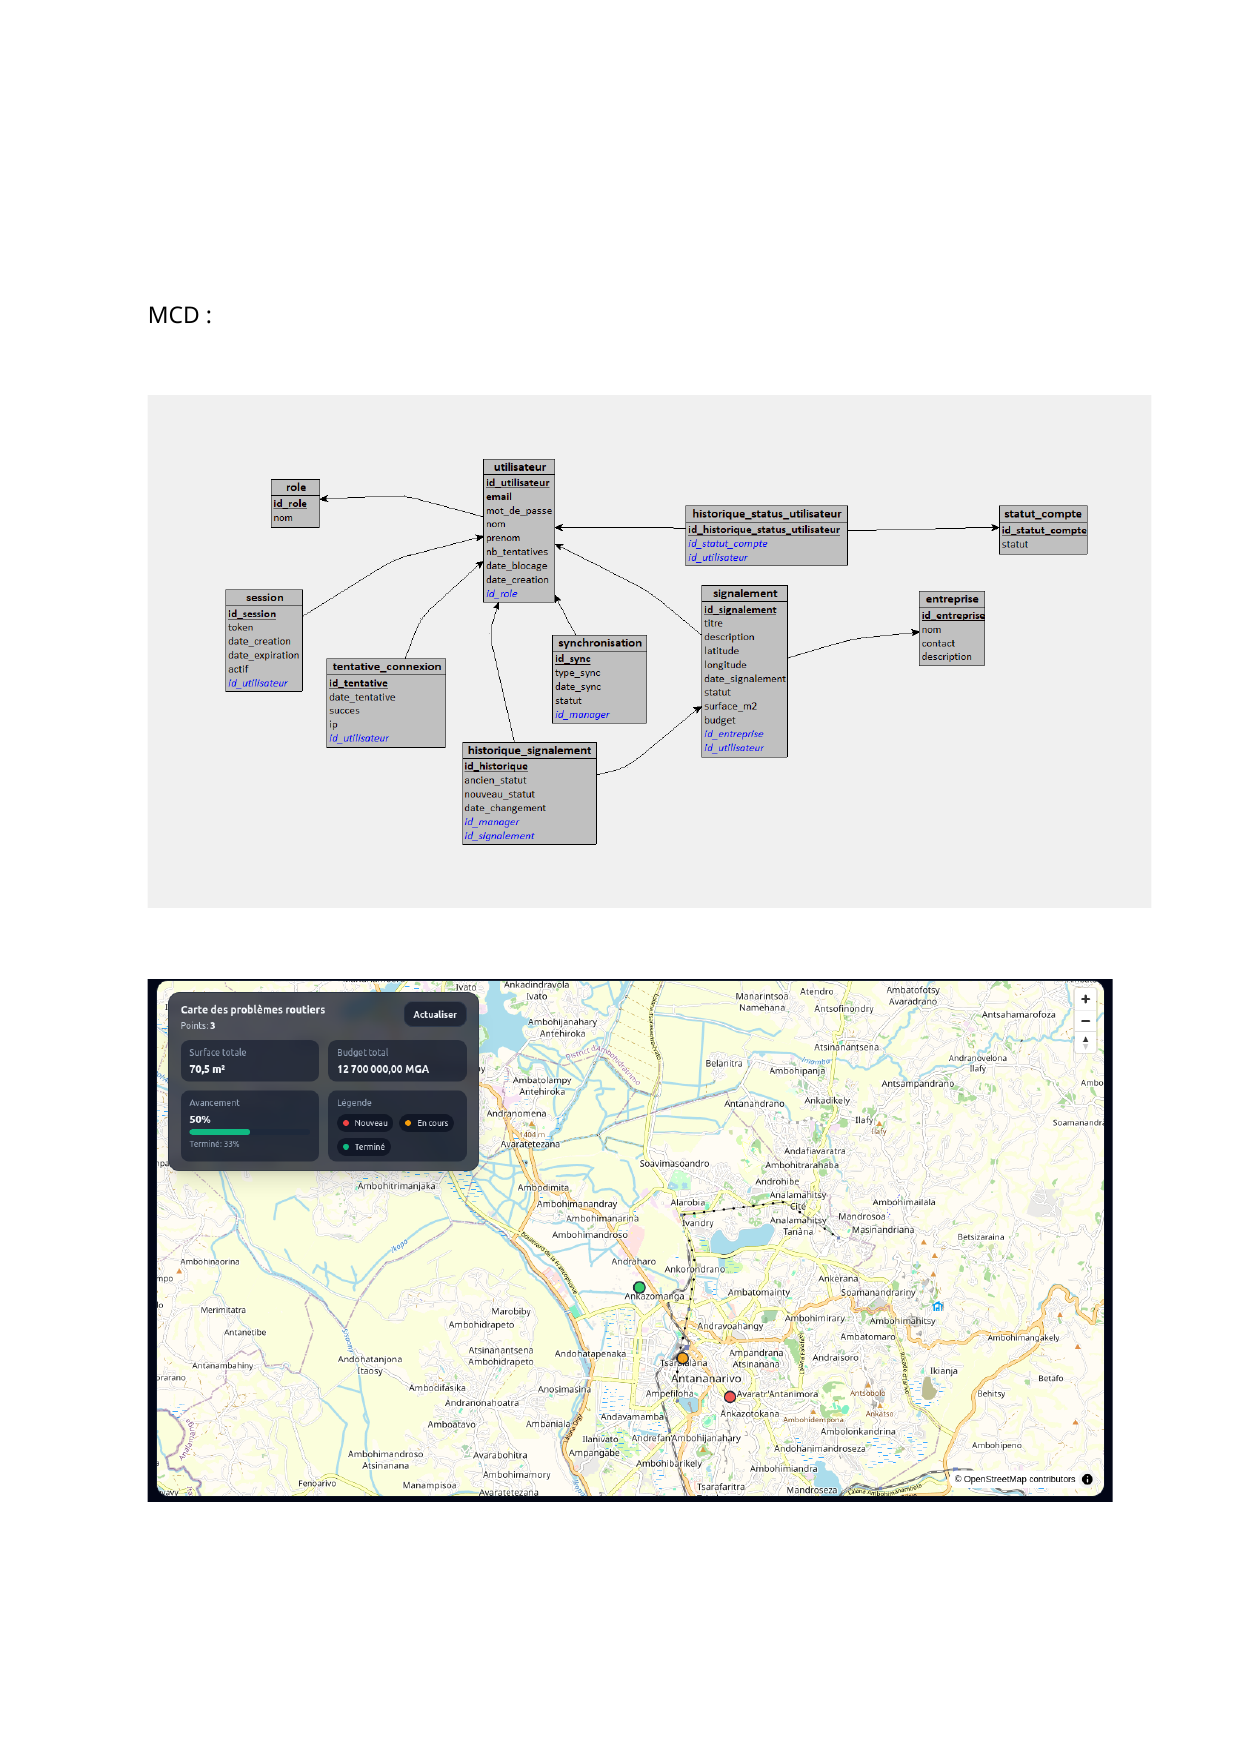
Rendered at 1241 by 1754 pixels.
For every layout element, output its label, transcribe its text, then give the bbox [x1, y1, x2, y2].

picture [147, 979, 1113, 1502]
picture [147, 395, 1152, 908]
text MCD : [148, 299, 1093, 330]
